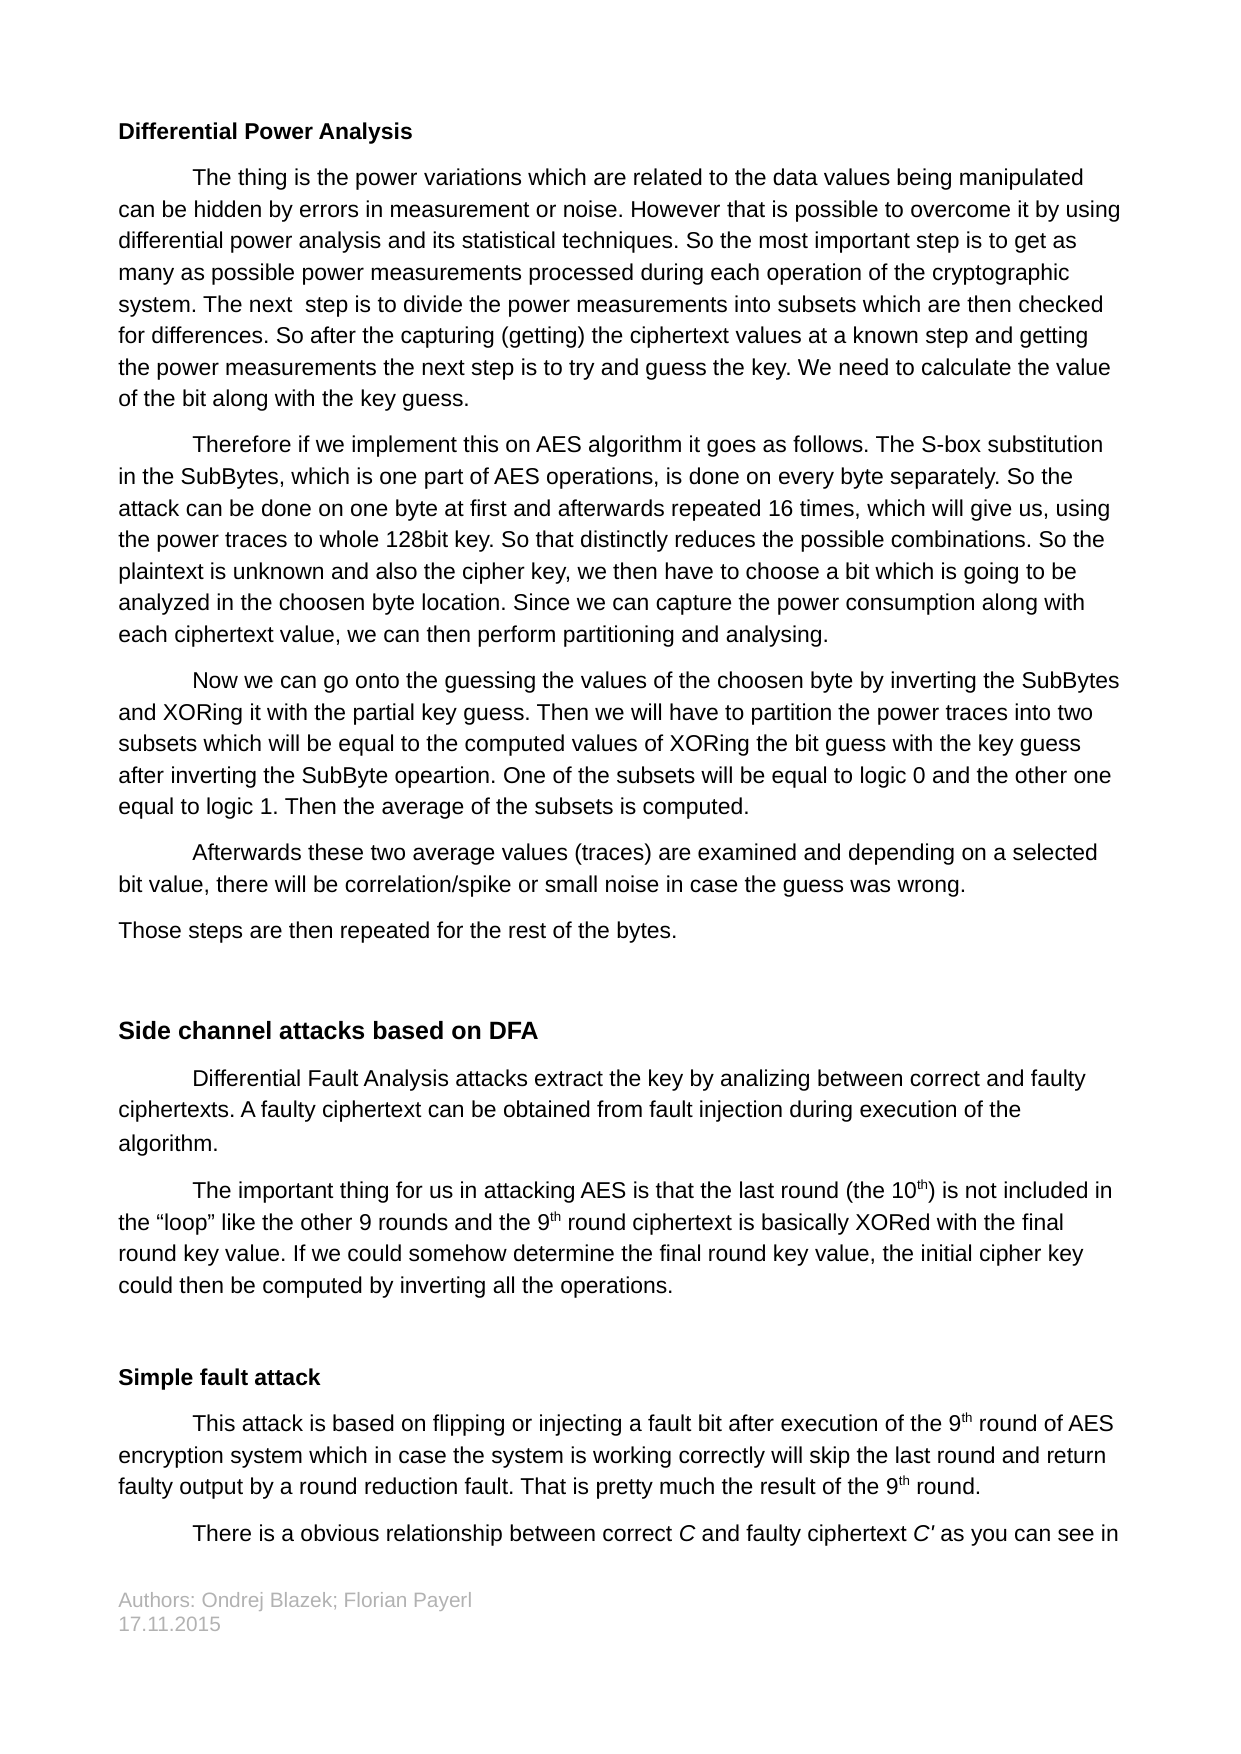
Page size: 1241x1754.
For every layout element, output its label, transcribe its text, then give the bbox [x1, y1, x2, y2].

text Now we can go onto the guessing the values of the choosen byte by inverting the SubBytes and XORing it with the partial key guess. Then we will have to partition the power traces into two subsets which will be equal to the computed values of XORing the bit guess with the key guess after inverting the SubByte opeartion. One of the subsets will be equal to logic 0 and the other one equal to logic 1. Then the average of the subsets is computed. [118, 667, 1122, 819]
text Side channel attacks based on DFA [118, 1016, 1122, 1044]
text The thing is the power variations which are related to the data values being manipulated can be hidden by errors in measurement or noise. However that is possible to overcome it by using differential power analysis and its statistical techniques. So the most important step is to get as many as possible power measurements processed during each operation of the cryptographic system. The next step is to divide the power measurements into subsets which are then checked for differences. So after the capturing (getting) the ciphertext values at a known step and getting the power measurements the next step is to try and guess the key. We need to calculate the value of the bit along with the key guess. [118, 164, 1122, 412]
text Afterwards these two average values (traces) are examined and depending on a selected bit value, there will be correlation/spike or small noise in case the guess was wrong. [118, 839, 1122, 897]
text Those steps are then repeated for the rest of the bytes. [118, 917, 1122, 943]
text Differential Fault Analysis attacks extract the key by analizing between correct and faulty ciphertexts. A faulty ciphertext can be obtained from fault injection during execution of the algorithm. [118, 1065, 1122, 1157]
text Therefore if we implement this on AES algorithm it goes as follows. The S-box substitution in the SubBytes, which is one part of AES operations, is done on every byte separately. So the attack can be done on one byte at first and afterwards repeated 16 times, which will give us, using the power traces to whole 128bit key. So that distinctly reduces the possible combinations. So the plaintext is unknown and also the cipher key, we then have to choose a bit which is going to be analyzed in the choosen byte location. Since we can capture the power consumption along with each ciphertext value, we can then perform partitioning and analysing. [118, 431, 1122, 647]
text There is a obvious relationship between correct C and faulty ciphertext C' as you can see in [118, 1519, 1122, 1546]
text The important thing for us in attacking AES is that the last round (the 10th) is not included in the “loop” like the other 9 rounds and the 9th round ciphertext is basically XORed with the final round key value. If we could somehow determine the final round key value, the initial cipher key could then be computed by inverting all the operations. [118, 1177, 1122, 1298]
text Simple fault attack [118, 1364, 1122, 1390]
text Differential Power Analysis [118, 118, 1122, 144]
text This attack is based on flipping or injecting a fault bit after execution of the 9th round of AES encryption system which in case the system is working correctly will skip the last round and return faulty output by a round reduction fault. That is pretty much the result of the 9th round. [118, 1410, 1122, 1500]
